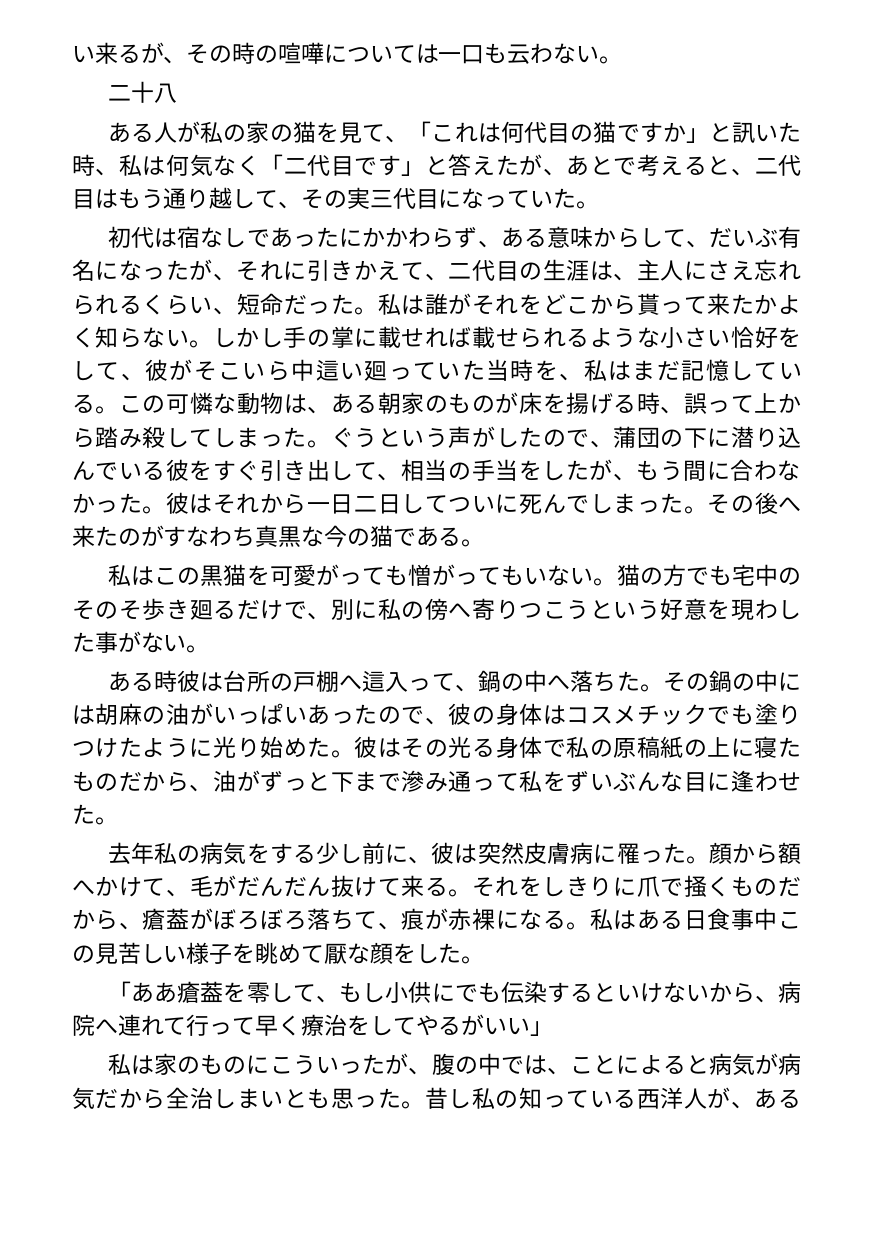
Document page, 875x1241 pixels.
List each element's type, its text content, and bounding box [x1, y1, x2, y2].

text 私はこの黒猫を可愛がっても憎がってもいない。猫の方でも宅中のそのそ歩き廻るだけで、別に私の傍へ寄りつこうという好意を現わした事がない。 [72, 558, 802, 658]
text い来るが、その時の喧嘩については一口も云わない。 [72, 36, 802, 69]
text ある時彼は台所の戸棚へ這入って、鍋の中へ落ちた。その鍋の中には胡麻の油がいっぱいあったので、彼の身体はコスメチックでも塗りつけたように光り始めた。彼はその光る身体で私の原稿紙の上に寝たものだから、油がずっと下まで滲み通って私をずいぶんな目に逢わせた。 [72, 664, 802, 830]
text ある人が私の家の猫を見て、「これは何代目の猫ですか」と訊いた時、私は何気なく「二代目です」と答えたが、あとで考えると、二代目はもう通り越して、その実三代目になっていた。 [72, 114, 802, 214]
text 初代は宿なしであったにかかわらず、ある意味からして、だいぶ有名になったが、それに引きかえて、二代目の生涯は、主人にさえ忘れられるくらい、短命だった。私は誰がそれをどこから貰って来たかよく知らない。しかし手の掌に載せれば載せられるような小さい恰好をして、彼がそこいら中這い廻っていた当時を、私はまだ記憶している。この可憐な動物は、ある朝家のものが床を揚げる時、誤って上から踏み殺してしまった。ぐうという声がしたので、蒲団の下に潜り込んでいる彼をすぐ引き出して、相当の手当をしたが、もう間に合わなかった。彼はそれから一日二日してついに死んでしまった。その後へ来たのがすなわち真黒な今の猫である。 [72, 220, 802, 552]
text 「ああ瘡葢を零して、もし小供にでも伝染するといけないから、病院へ連れて行って早く療治をしてやるがいい」 [72, 975, 802, 1041]
text 私は家のものにこういったが、腹の中では、ことによると病気が病気だから全治しまいとも思った。昔し私の知っている西洋人が、ある [72, 1047, 802, 1114]
text 去年私の病気をする少し前に、彼は突然皮膚病に罹った。顔から額へかけて、毛がだんだん抜けて来る。それをしきりに爪で掻くものだから、瘡葢がぼろぼろ落ちて、痕が赤裸になる。私はある日食事中この見苦しい様子を眺めて厭な顔をした。 [72, 836, 802, 969]
text 二十八 [72, 75, 802, 108]
